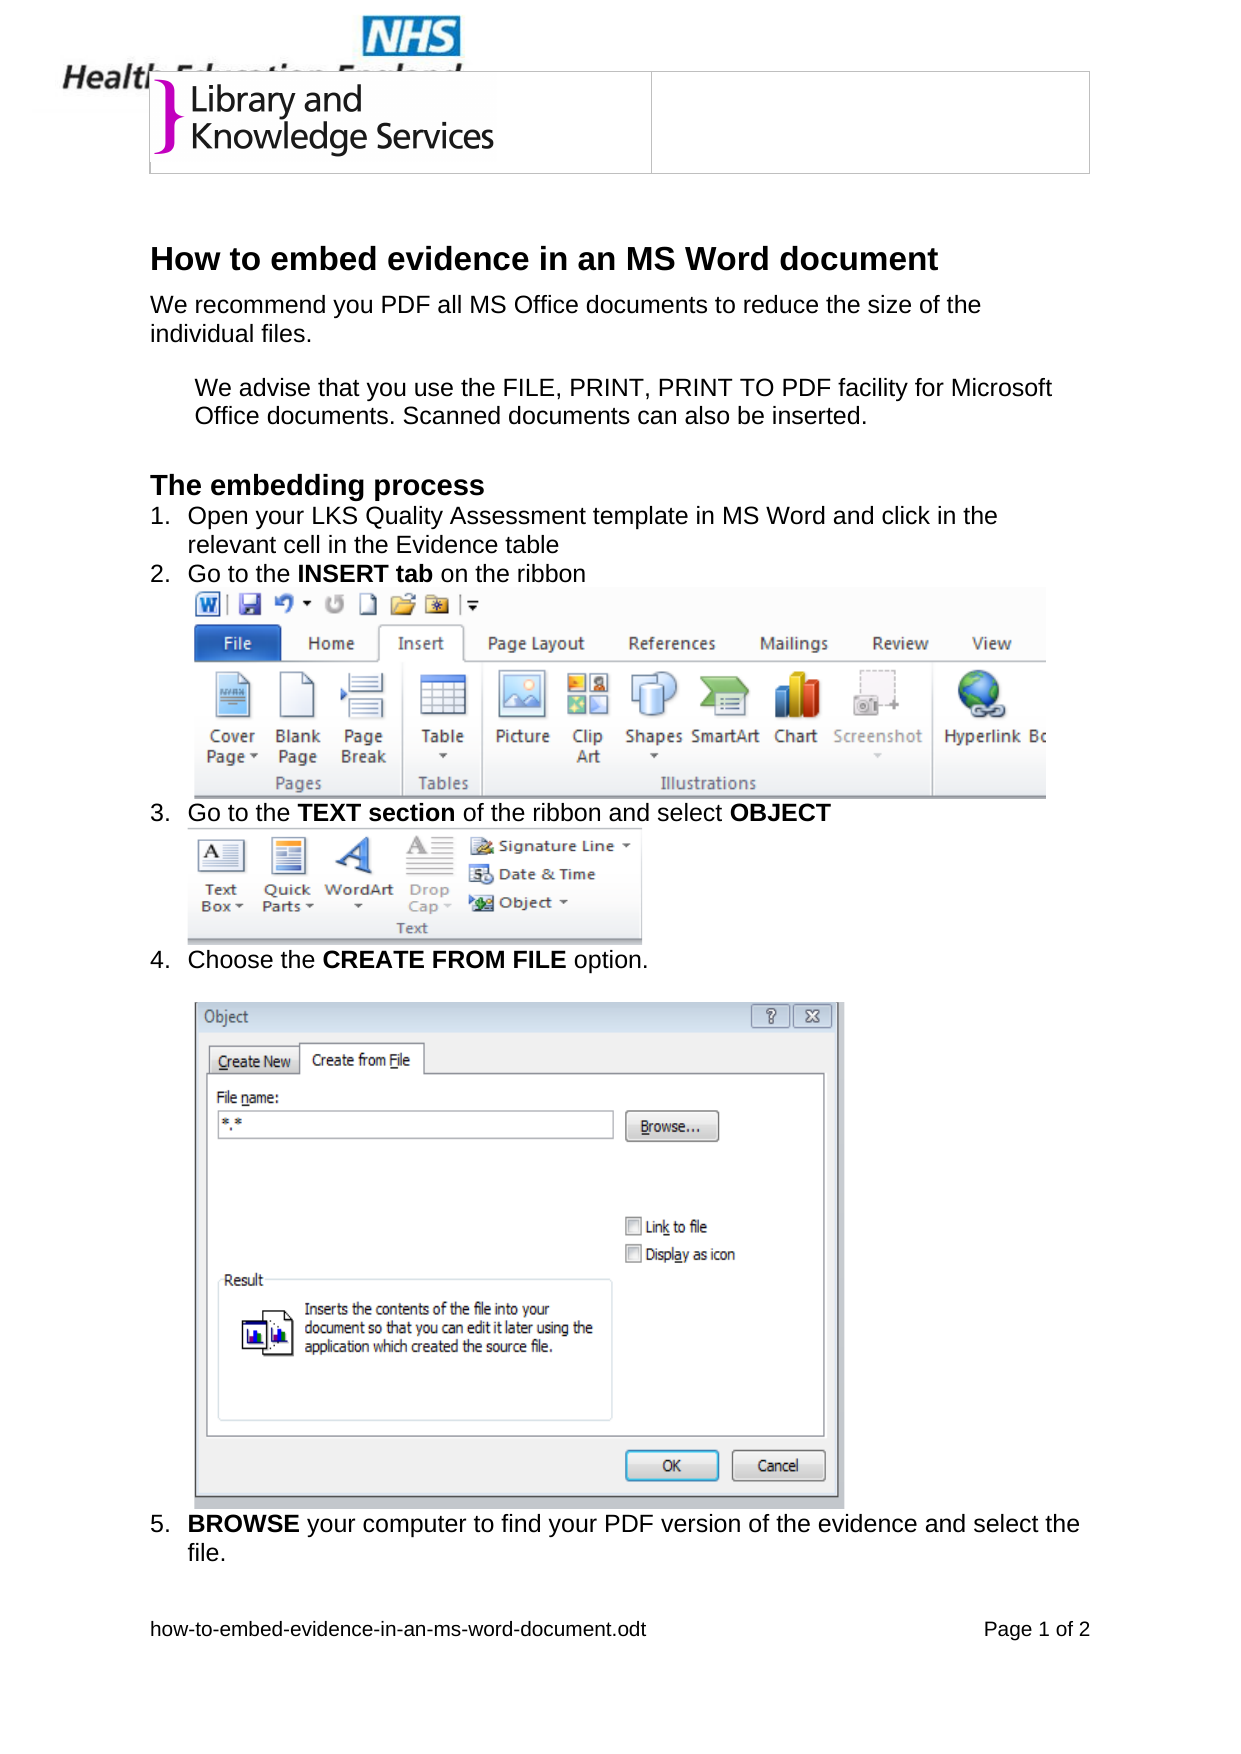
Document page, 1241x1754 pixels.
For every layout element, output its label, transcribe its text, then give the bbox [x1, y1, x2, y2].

subtitle The embedding process [150, 468, 1090, 501]
list Open your LKS Quality Assessment template in MS Word and click in the relevant cell in the Evidence table [150, 501, 1090, 559]
text We recommend you PDF all MS Office documents to reduce the size of the individual files. [150, 290, 1090, 348]
list BROWSE your computer to find your PDF version of the evidence and select the file. [150, 1509, 1090, 1567]
list Choose the CREATE FROM FILE option. [150, 945, 1090, 1002]
subtitle How to embed evidence in an MS Word document [150, 239, 1090, 278]
list Go to the INSERT tab on the ribbon [150, 559, 1090, 587]
list Go to the TEXT section of the ribbon and select OBJECT [150, 798, 1090, 827]
text We advise that you use the FILE, PRINT, PRINT TO PDF facility for Microsoft Office documents. Scanned documents can also be inserted. [194, 373, 1090, 430]
